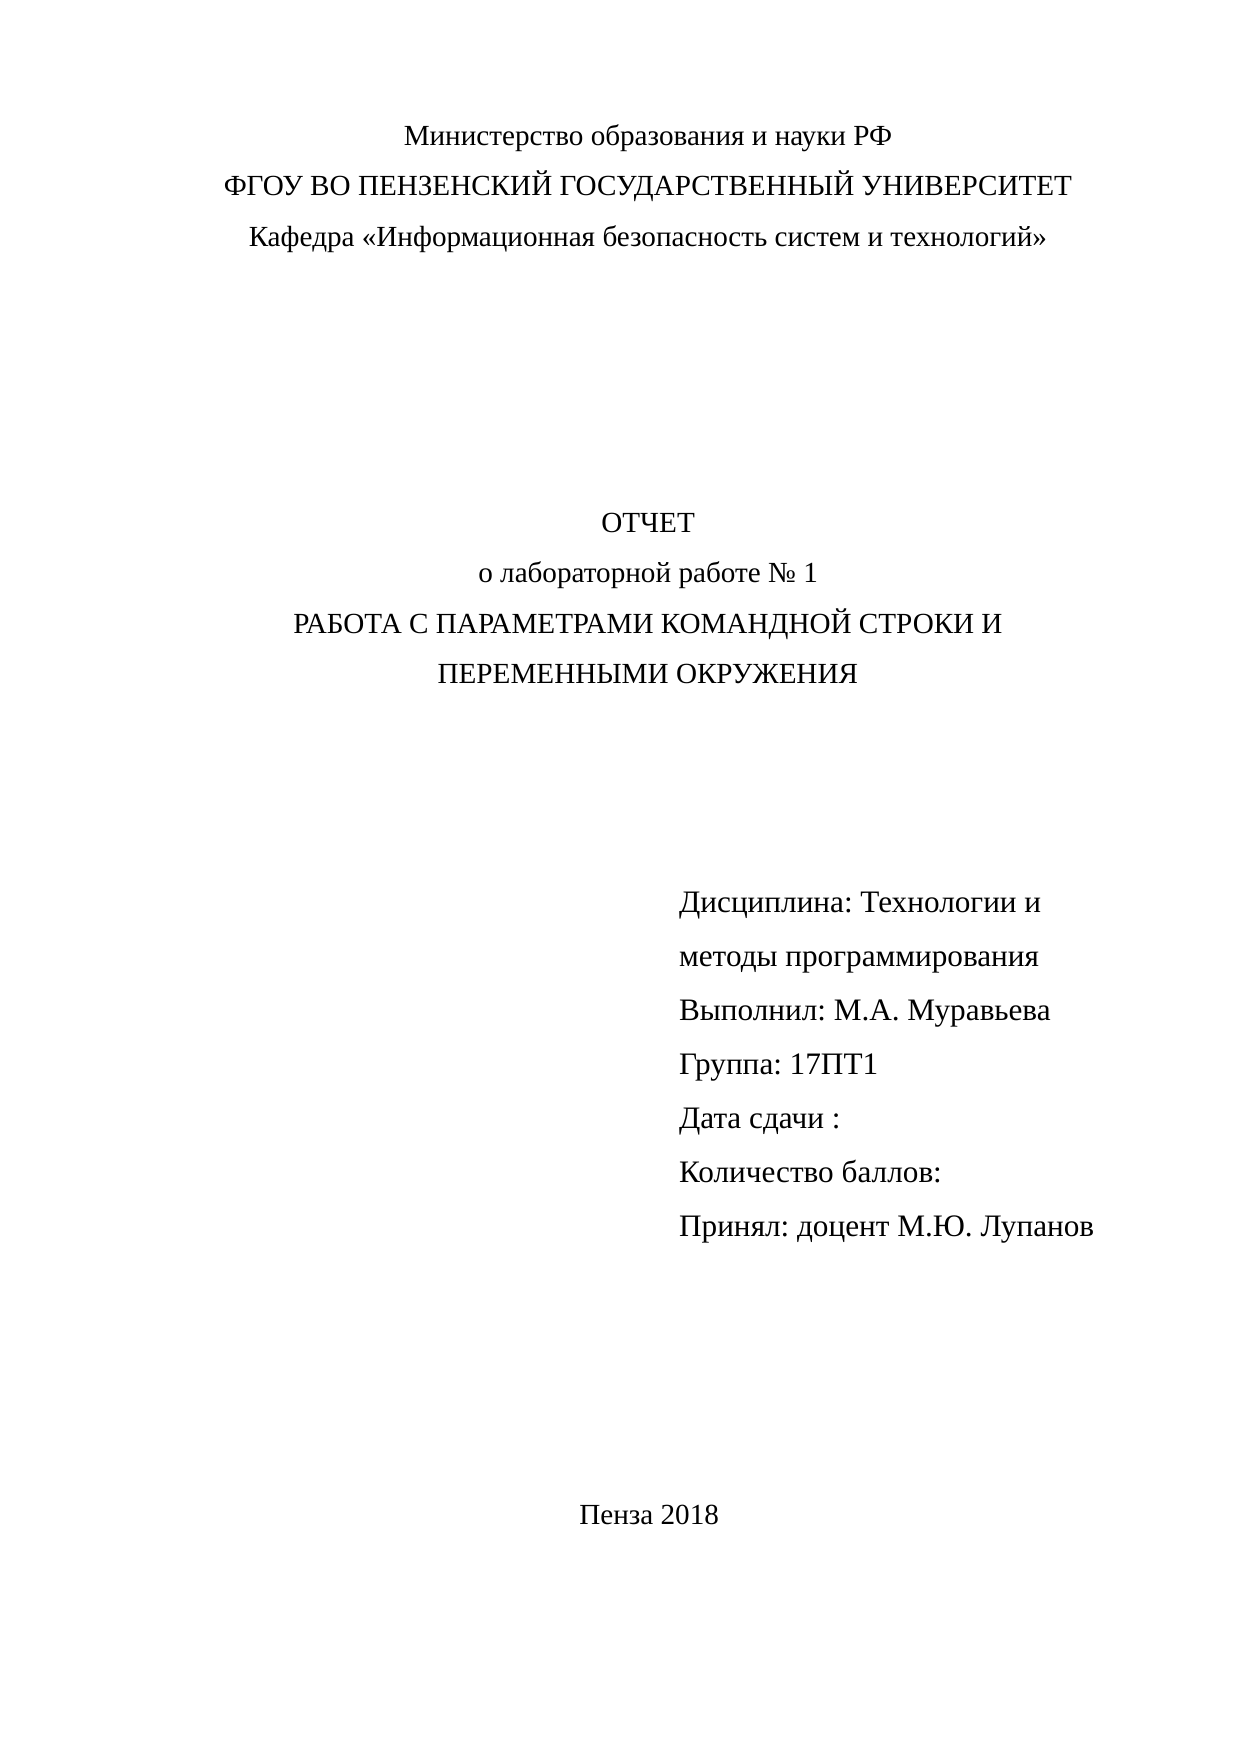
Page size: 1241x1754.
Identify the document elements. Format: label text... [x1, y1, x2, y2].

text Министерство образования и науки РФ [177, 118, 1119, 152]
text ОТЧЕТ о лабораторной работе № 1 РАБОТА С ПАРАМЕТРАМИ КОМАНДНОЙ СТРОКИ И ПЕРЕМЕННЫМИ ОКРУЖЕНИЯ [177, 505, 1119, 690]
text Дисциплина: Технологии и методы программирования Выполнил: М.А. Муравьева Группа: 17ПТ1 Дата сдачи : Количество баллов: Принял: доцент М.Ю. Лупанов [679, 884, 1118, 1243]
text Пенза 2018 [179, 1497, 1119, 1531]
text ФГОУ ВО ПЕНЗЕНСКИЙ ГОСУДАРСТВЕННЫЙ УНИВЕРСИТЕТ [177, 168, 1119, 202]
text Кафедра «Информационная безопасность систем и технологий» [177, 219, 1119, 252]
